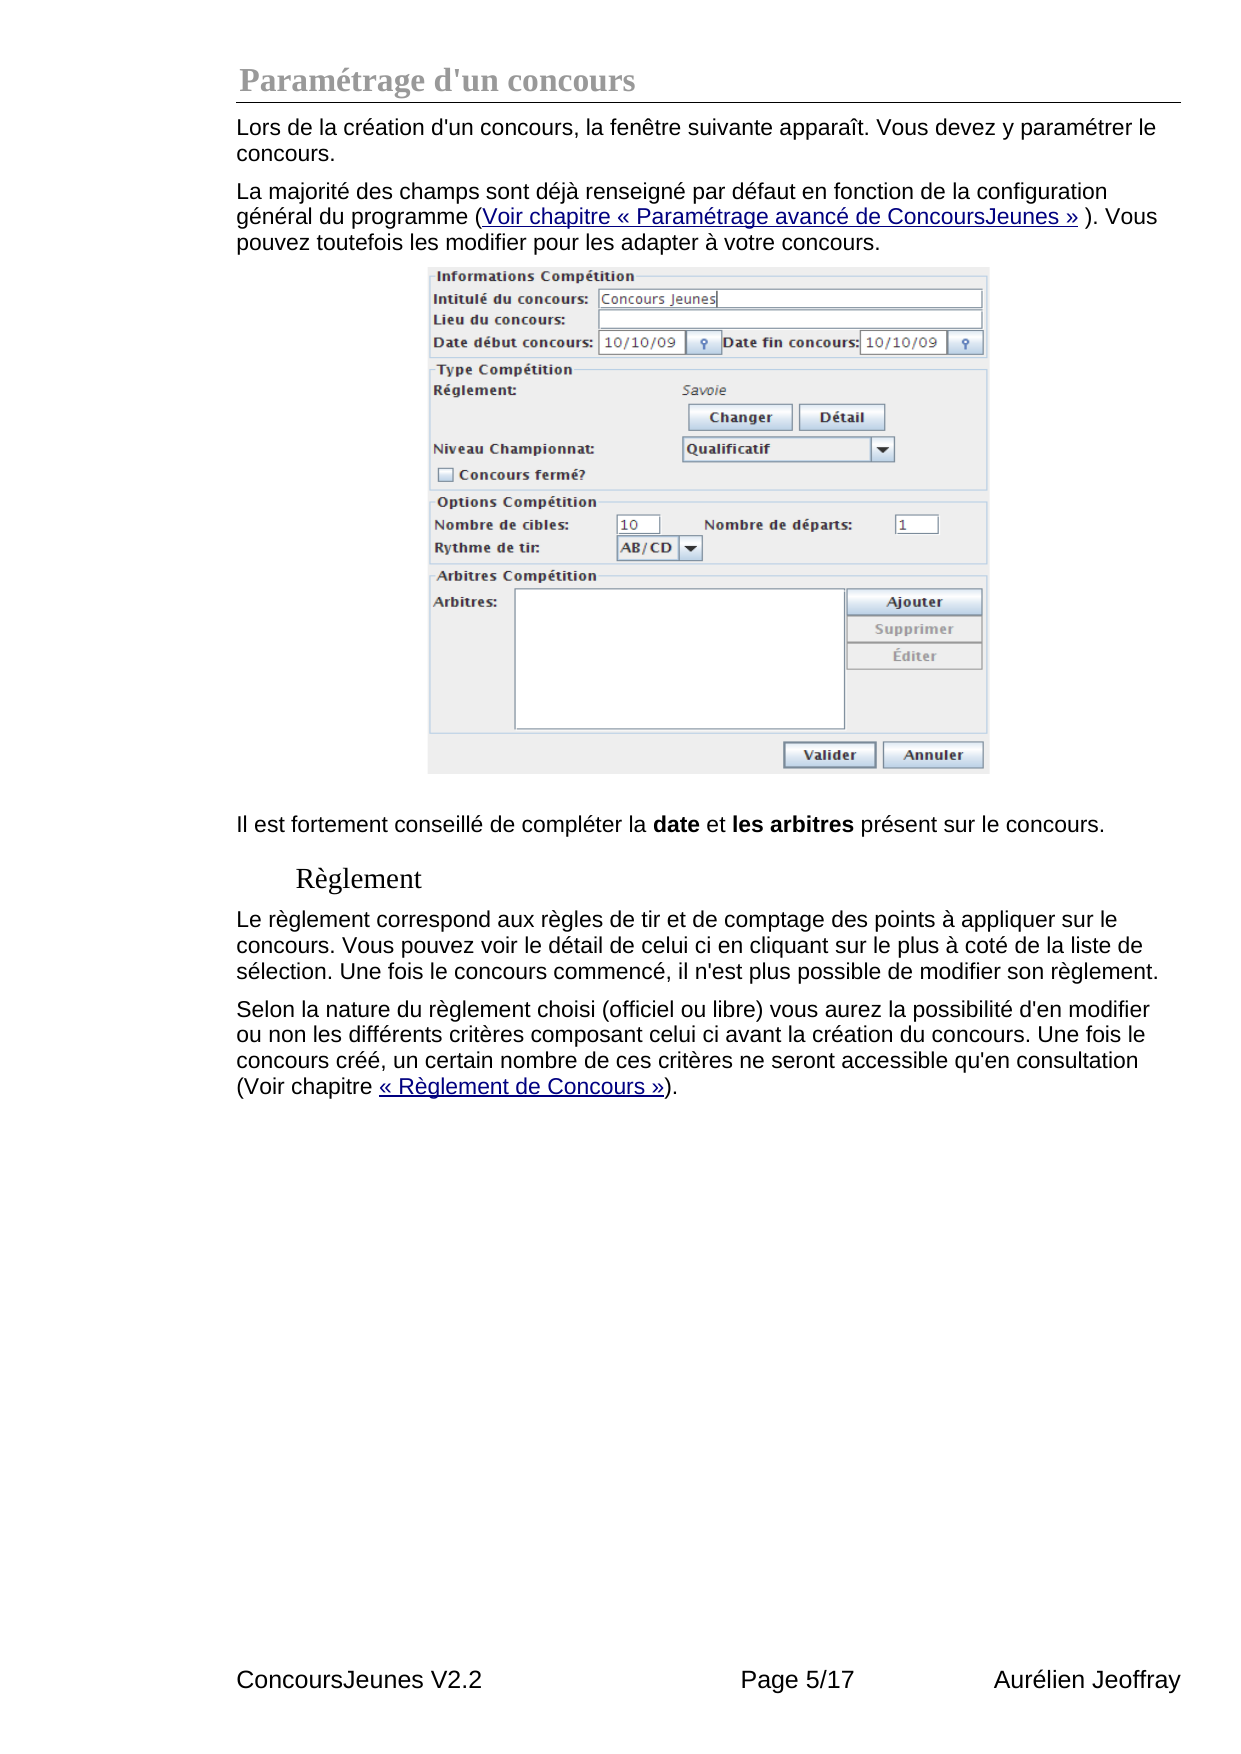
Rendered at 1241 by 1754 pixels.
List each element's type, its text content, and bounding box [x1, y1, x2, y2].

text Il est fortement conseillé de compléter la date et les arbitres présent sur le concours. [236, 812, 1181, 837]
text Le règlement correspond aux règles de tir et de comptage des points à appliquer sur le concours. Vous pouvez voir le détail de celui ci en cliquant sur le plus à coté de la liste de sélection. Une fois le concours commencé, il n'est plus possible de modifier son règlement. [236, 907, 1181, 984]
subtitle Paramétrage d'un concours [236, 59, 1181, 102]
subtitle Règlement [295, 862, 1181, 894]
text La majorité des champs sont déjà renseigné par défaut en fonction de la configuration général du programme (Voir chapitre « Paramétrage avancé de ConcoursJeunes » ). Vous pouvez toutefois les modifier pour les adapter à votre concours. [236, 178, 1181, 255]
text Lors de la création d'un concours, la fenêtre suivante apparaît. Vous devez y paramétrer le concours. [236, 115, 1181, 166]
text Selon la nature du règlement choisi (officiel ou libre) vous aurez la possibilité d'en modifier ou non les différents critères composant celui ci avant la création du concours. Une fois le concours créé, un certain nombre de ces critères ne seront accessible qu'en consultation (Voir chapitre « Règlement de Concours »). [236, 996, 1181, 1099]
picture [427, 267, 990, 774]
